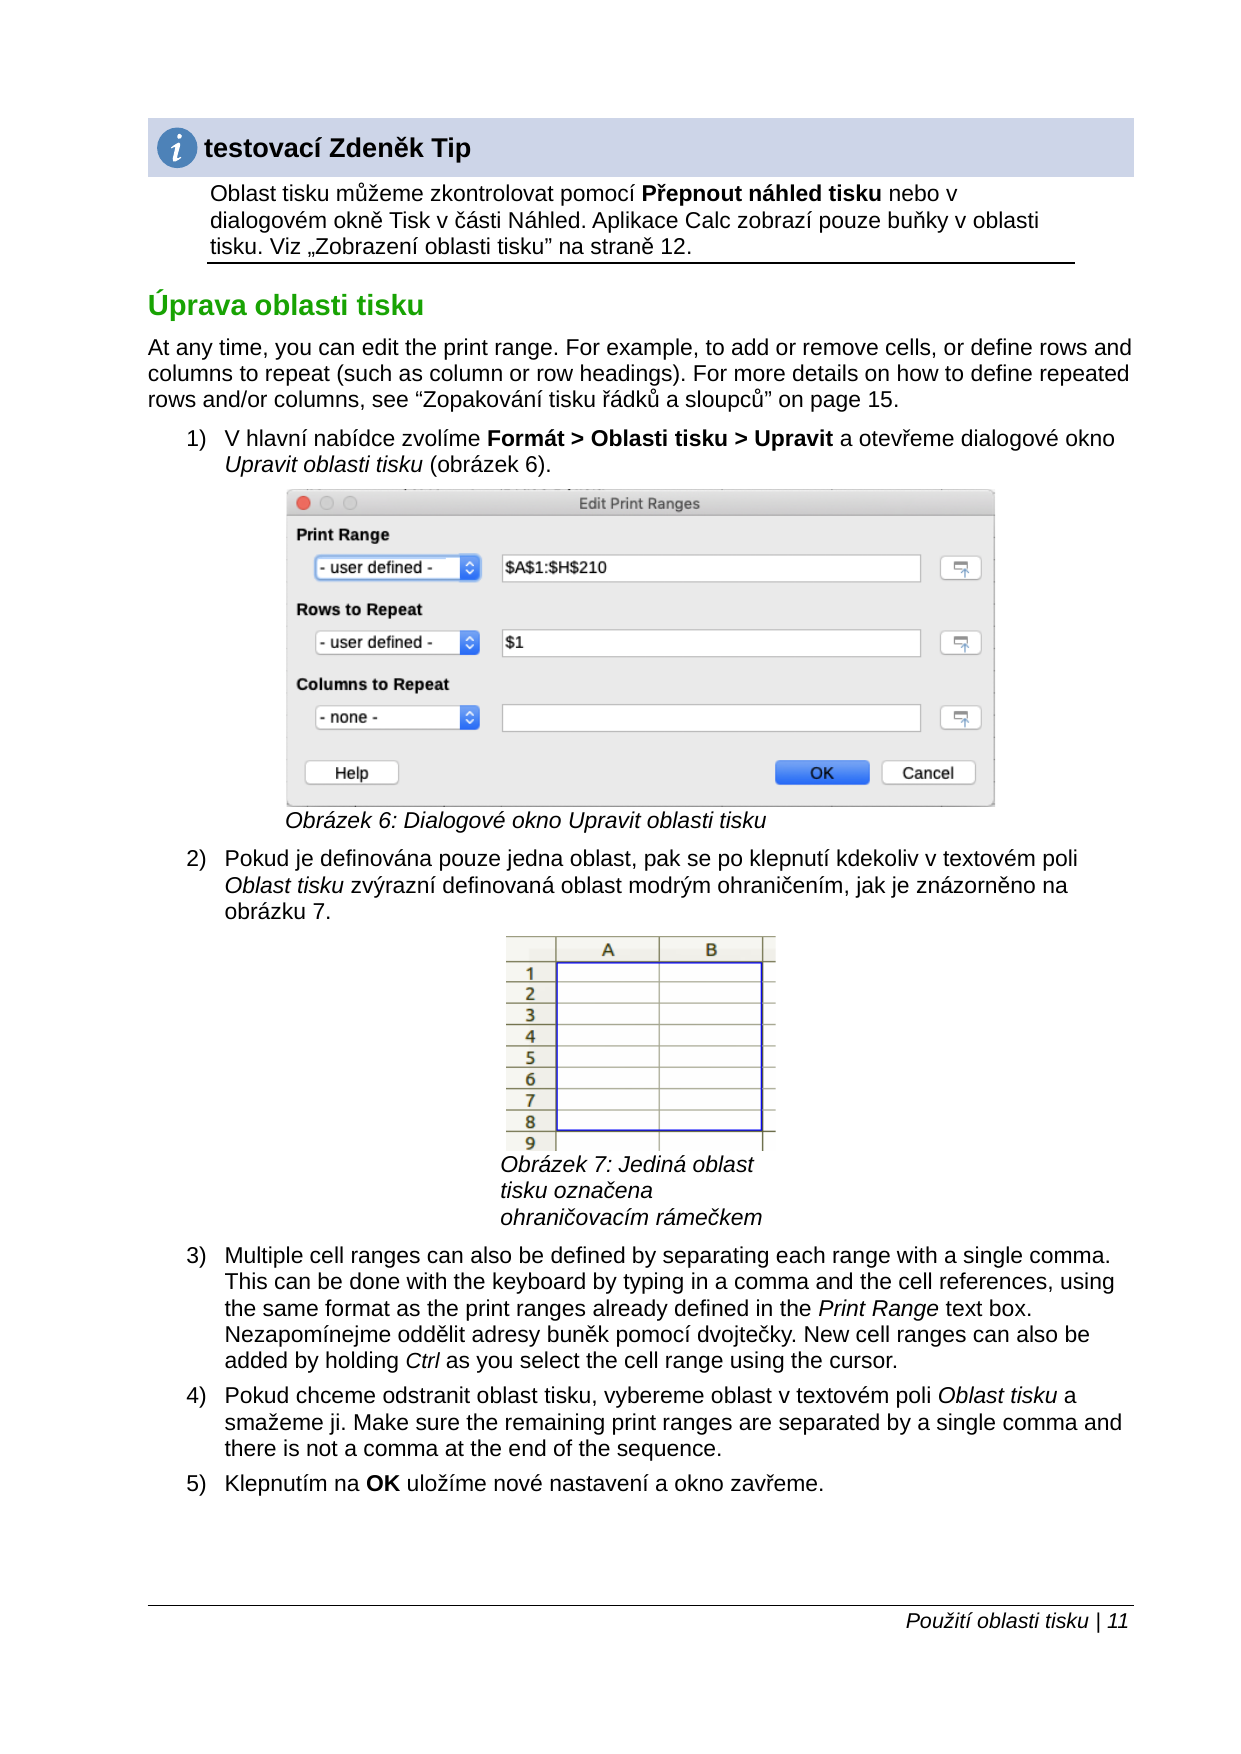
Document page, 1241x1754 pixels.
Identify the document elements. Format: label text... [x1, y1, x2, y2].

subtitle testovací Zdeněk Tip [148, 118, 1134, 177]
text At any time, you can edit the print range. For example, to add or remove cells, or define rows and columns to repeat (such as column or row headings). For more details on how to define repeated rows and/or columns, see “Repeat printing of rows or columns” on page 13. [148, 333, 1134, 413]
list Pokud je definována pouze jedna oblast, pak se po klepnutí kdekoliv v textovém poli Oblast tisku zvýrazní definovaná oblast modrým ohraničením, jak je znázorněno na obrázku 7. [207, 845, 1134, 924]
list Pokud chceme odstranit oblast tisku, vybereme oblast v textovém poli Oblast tisku a smažeme ji. Make sure the remaining print ranges are separated by a single comma and there is not a comma at the end of the sequence. [207, 1382, 1134, 1461]
picture [506, 936, 776, 1151]
list Multiple cell ranges can also be defined by separating each range with a single comma. This can be done with the keyboard by typing in a comma and the cell references, using the same format as the print ranges already defined in the Print Range text box. Nezapomínejme oddělit adresy buněk pomocí dvojtečky. New cell ranges can also be added by holding Ctrl as you select the cell range using the cursor. [207, 1242, 1134, 1373]
list V hlavní nabídce zvolíme Formát > Oblasti tisku > Upravit a otevřeme dialogové okno Upravit oblasti tisku (obrázek 6). [207, 425, 1134, 478]
picture [286, 489, 996, 807]
subtitle Úprava oblasti tisku [148, 288, 1134, 322]
text Oblast tisku můžeme zkontrolovat pomocí Přepnout náhled tisku nebo v dialogovém okně Tisk v části Náhled. Aplikace Calc zobrazí pouze buňky v oblasti tisku. Viz „Zobrazení oblasti tisku” na straně 10. [207, 177, 1075, 262]
text Obrázek 6: Dialogové okno Upravit oblasti tisku [285, 490, 997, 833]
text Obrázek 7: Jediná oblast tisku označena ohraničovacím rámečkem [500, 936, 781, 1230]
list Klepnutím na OK uložíme nové nastavení a okno zavřeme. [207, 1470, 1134, 1497]
